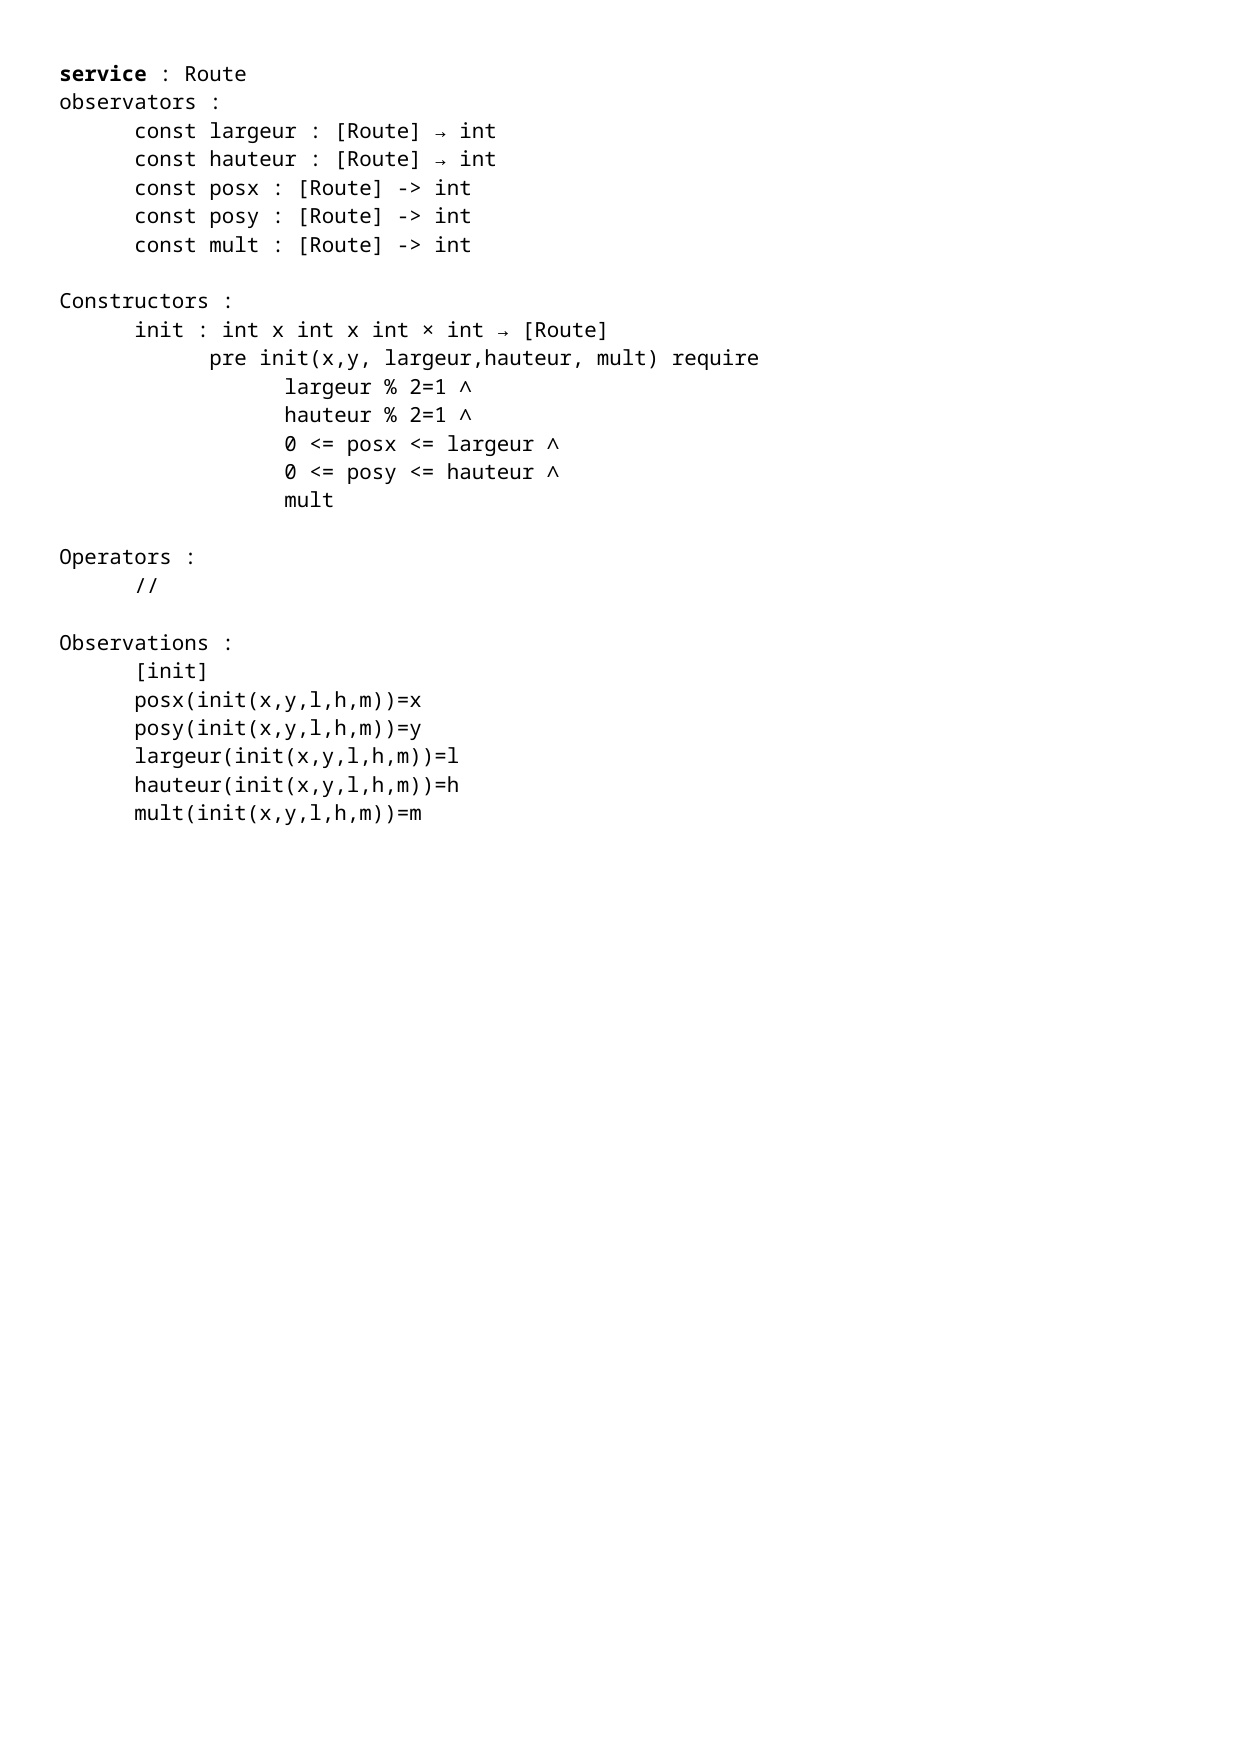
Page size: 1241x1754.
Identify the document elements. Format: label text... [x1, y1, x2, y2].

text mult(init(x,y,l,h,m))=m [59, 798, 1181, 827]
text pre init(x,y, largeur,hauteur, mult) require [59, 343, 1181, 372]
text 0 <= posx <= largeur ∧ [59, 429, 1181, 457]
text largeur(init(x,y,l,h,m))=l [59, 742, 1181, 770]
text Constructors : [59, 287, 1181, 315]
text const hauteur : [Route] → int [59, 144, 1181, 173]
text posx(init(x,y,l,h,m))=x [59, 685, 1181, 713]
text mult [59, 486, 1181, 514]
text const mult : [Route] -> int [59, 230, 1181, 258]
text Operators : [59, 542, 1181, 571]
text 0 <= posy <= hauteur ∧ [59, 457, 1181, 486]
text const posy : [Route] -> int [59, 201, 1181, 230]
text observators : [59, 87, 1181, 116]
text const posx : [Route] -> int [59, 173, 1181, 201]
text posy(init(x,y,l,h,m))=y [59, 713, 1181, 742]
text largeur % 2=1 ∧ [59, 372, 1181, 400]
text init : int x int x int × int → [Route] [59, 315, 1181, 343]
text Observations : [59, 628, 1181, 656]
text const largeur : [Route] → int [59, 116, 1181, 144]
text [init] [59, 656, 1181, 685]
text hauteur(init(x,y,l,h,m))=h [59, 770, 1181, 798]
text hauteur % 2=1 ∧ [59, 400, 1181, 429]
text // [59, 571, 1181, 599]
text service : Route [59, 59, 1181, 87]
